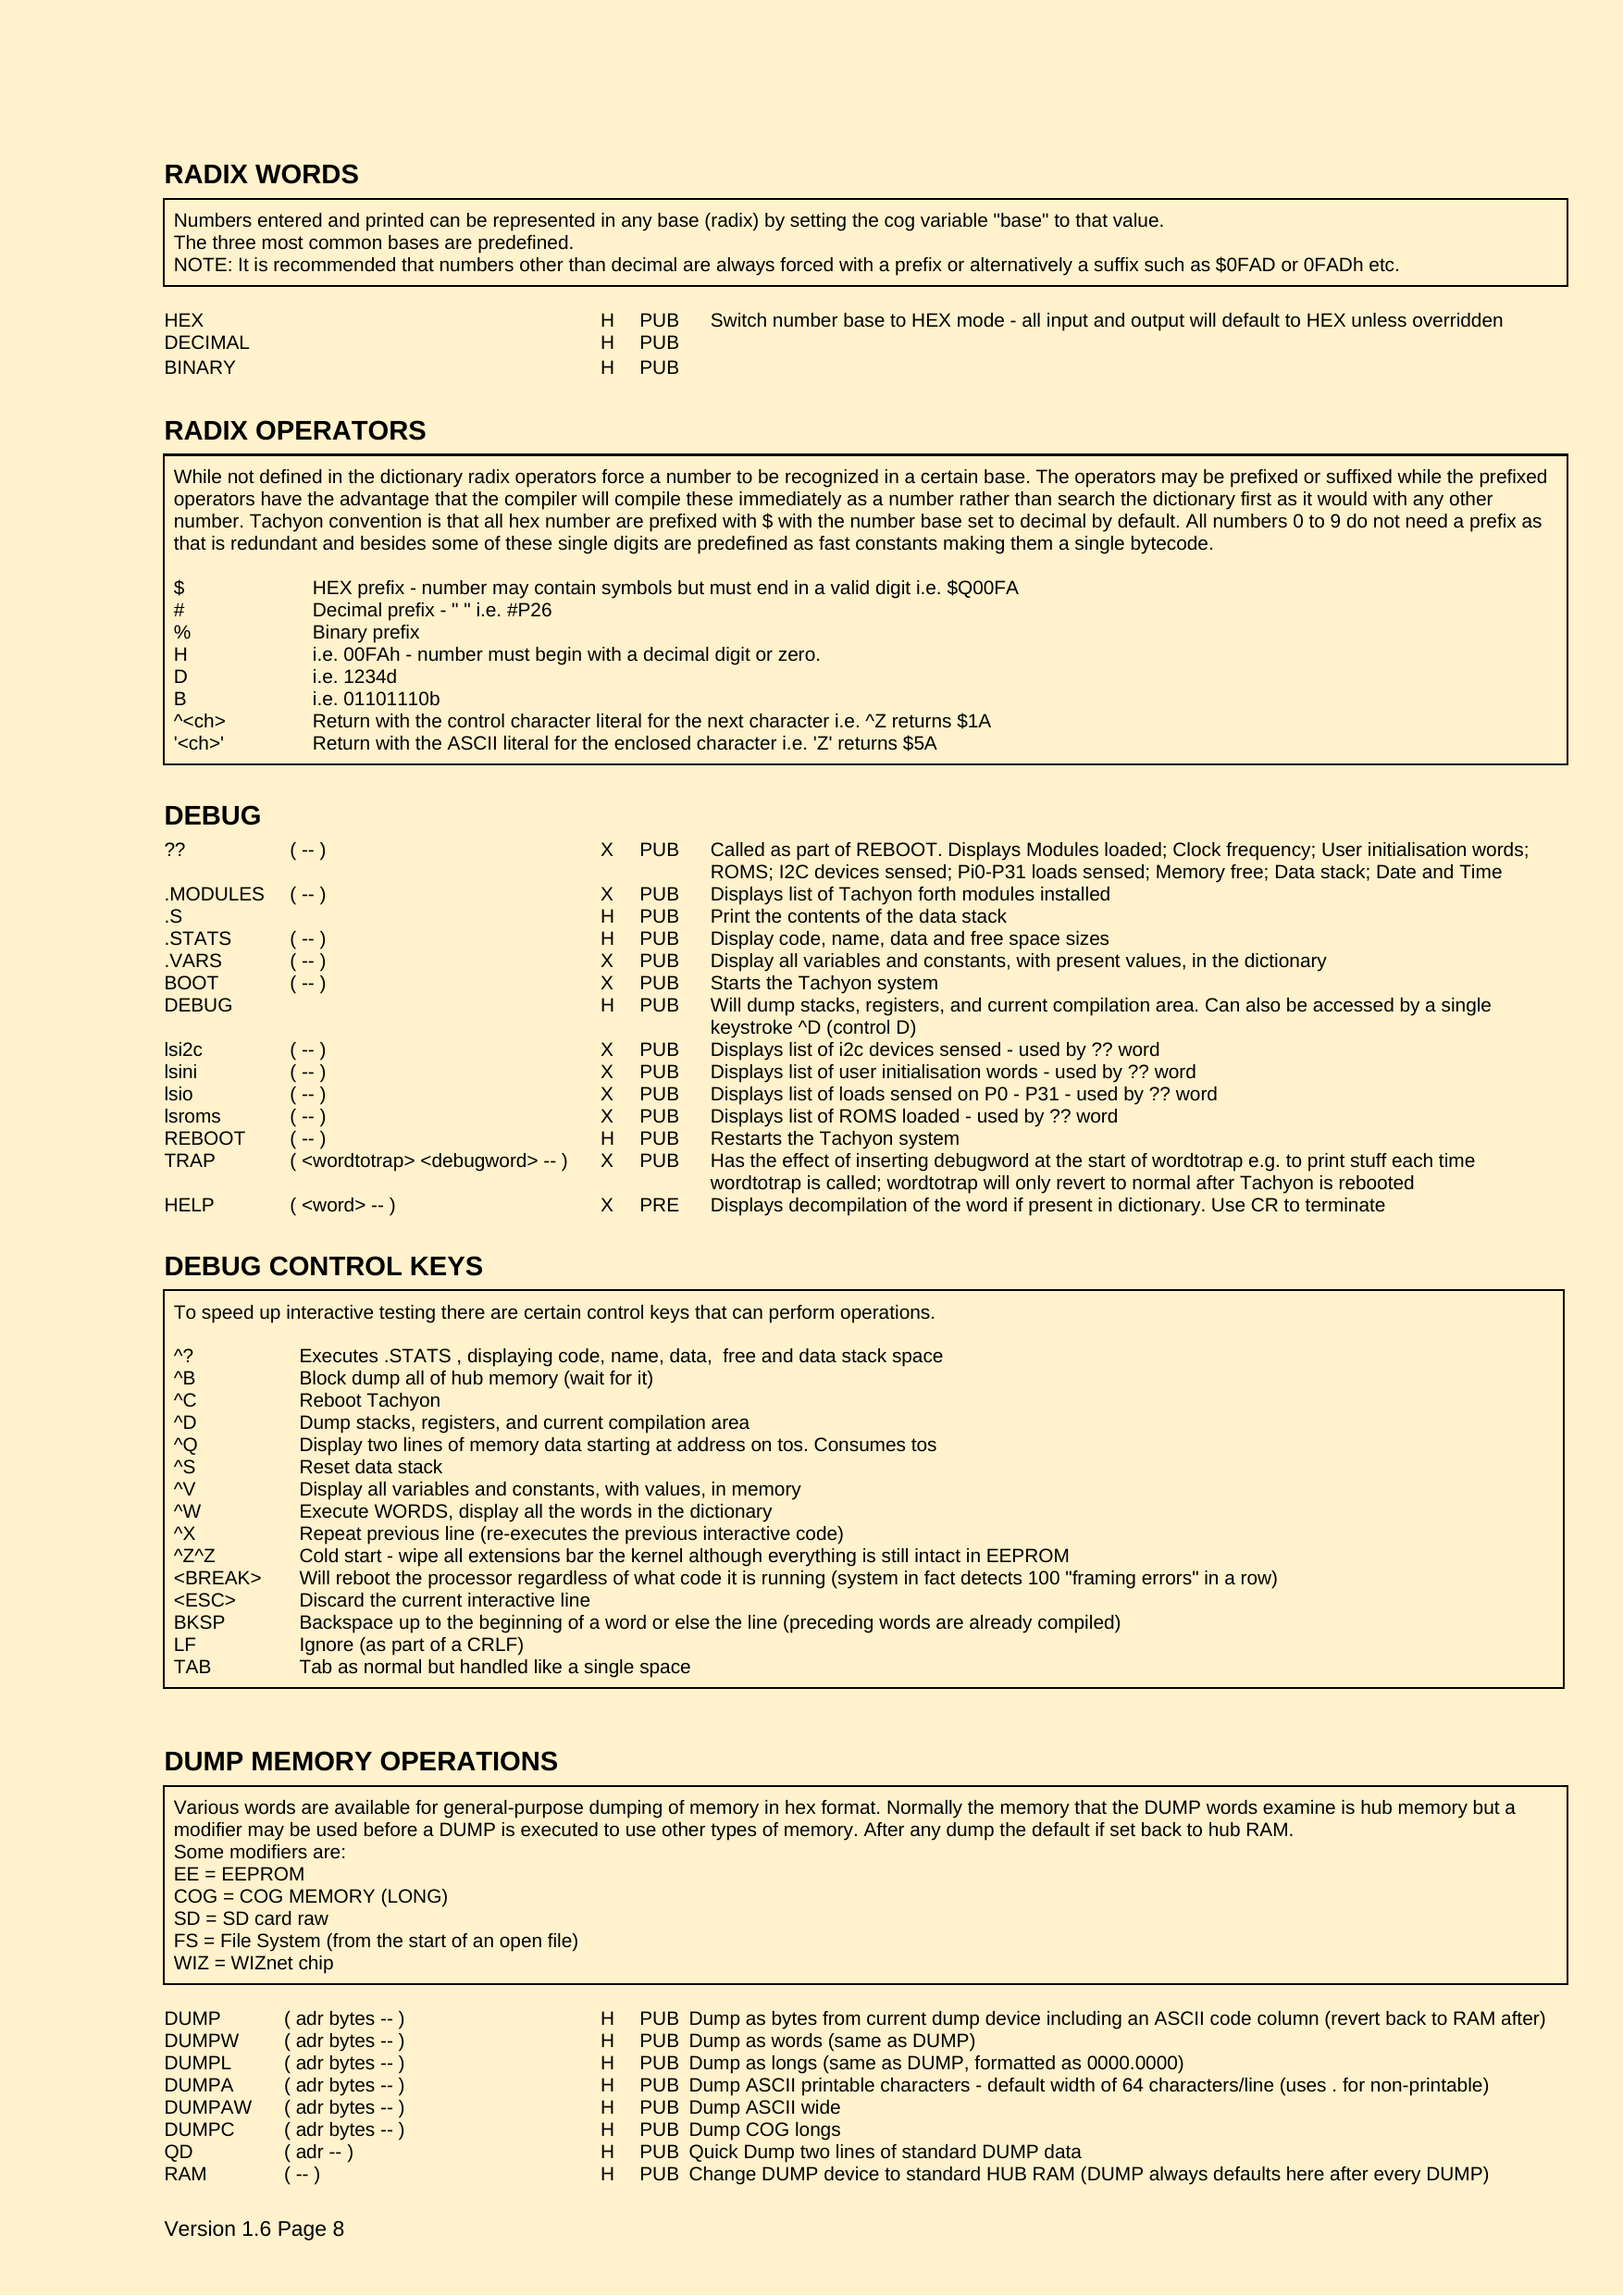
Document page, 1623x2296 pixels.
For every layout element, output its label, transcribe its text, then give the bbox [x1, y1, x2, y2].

table_cell X [601, 883, 639, 905]
table_cell Will dump stacks, registers, and current compilation area. Can also be accessed by a single keystroke ^D (control D) [711, 994, 1567, 1038]
table_cell DUMPAW [164, 2096, 284, 2118]
table_cell DUMPA [164, 2074, 284, 2096]
table_cell DECIMAL [164, 331, 290, 355]
table_cell H [601, 356, 639, 380]
table_cell ( adr -- ) [284, 2141, 601, 2163]
table_cell Starts the Tachyon system [711, 972, 1567, 994]
table_cell X [601, 1105, 639, 1127]
table_cell BKSP [174, 1611, 299, 1633]
table_cell DUMPW [164, 2029, 284, 2052]
subtitle RADIX WORDS [164, 159, 1567, 190]
table_header PUB [639, 2007, 688, 2029]
table_cell ( <wordtotrap> <debugword> -- ) [290, 1149, 601, 1193]
table_cell ^B [174, 1367, 299, 1389]
table_cell PUB [639, 2052, 688, 2074]
table_header DUMP [164, 2007, 284, 2029]
table_cell ( -- ) [290, 1127, 601, 1149]
table_cell Print the contents of the data stack [711, 905, 1567, 927]
table_cell PUB [639, 905, 711, 927]
table_cell lsroms [164, 1105, 290, 1127]
table_cell PUB [639, 883, 711, 905]
table_cell ^Q [174, 1433, 299, 1456]
table_cell PUB [639, 331, 711, 355]
table_cell PUB [639, 994, 711, 1038]
table_cell X [601, 1038, 639, 1061]
table_cell ( -- ) [290, 883, 601, 905]
table_cell TRAP [164, 1149, 290, 1193]
table_cell X [601, 1083, 639, 1105]
table_header While not defined in the dictionary radix operators force a number to be recognized in a certain base. The operators may be prefixed or suffixed while the prefixed operators have the advantage that the compiler will compile these immediately as a number rather than search the dictionary first as it would with any other number. Tachyon convention is that all hex number are prefixed with $ with the number base set to decimal by default. All numbers 0 to 9 do not need a prefix as that is redundant and besides some of these single digits are predefined as fast constants making them a single bytecode. $ HEX prefix - number may contain symbols but must end in a valid digit i.e. $Q00FA # Decimal prefix - " " i.e. #P26 % Binary prefix H i.e. 00FAh - number must begin with a decimal digit or zero. D i.e. 1234d B i.e. 01101110b ^<ch> Return with the control character literal for the next character i.e. ^Z returns $1A '<ch>' Return with the ASCII literal for the enclosed character i.e. 'Z' returns $5A [165, 456, 1567, 763]
table_cell Display code, name, data and free space sizes [711, 927, 1567, 949]
table_cell ( -- ) [290, 1038, 601, 1061]
table_cell PUB [639, 1038, 711, 1061]
table_cell LF [174, 1633, 299, 1656]
table_cell H [601, 2141, 639, 2163]
table_cell Display all variables and constants, with values, in memory [299, 1478, 1554, 1500]
table_header H [601, 309, 639, 331]
table_cell Display all variables and constants, with present values, in the dictionary [711, 949, 1567, 972]
table_cell ( -- ) [290, 927, 601, 949]
table_cell Displays decompilation of the word if present in dictionary. Use CR to terminate [711, 1194, 1567, 1215]
table_header Switch number base to HEX mode - all input and output will default to HEX unless overridden [711, 309, 1567, 331]
table_cell Reboot Tachyon [299, 1389, 1554, 1411]
table_cell lsio [164, 1083, 290, 1105]
table_cell Quick Dump two lines of standard DUMP data [688, 2141, 1567, 2163]
table_cell PUB [639, 2029, 688, 2052]
table_cell PUB [639, 2118, 688, 2141]
table_cell PUB [639, 1061, 711, 1083]
table_cell Dump stacks, registers, and current compilation area [299, 1411, 1554, 1433]
table_cell ^X [174, 1522, 299, 1545]
table_cell [290, 994, 601, 1038]
table_cell H [601, 927, 639, 949]
table_cell .VARS [164, 949, 290, 972]
table_cell H [601, 994, 639, 1038]
table_cell H [601, 2163, 639, 2188]
table_cell [711, 331, 1567, 355]
table_cell Dump ASCII wide [688, 2096, 1567, 2118]
table_header H [601, 2007, 639, 2029]
table_header To speed up interactive testing there are certain control keys that can perform operations. [165, 1291, 1563, 1687]
table_cell [290, 356, 601, 380]
table_cell DUMPC [164, 2118, 284, 2141]
table_cell X [601, 949, 639, 972]
table_cell PUB [639, 2096, 688, 2118]
table_cell ^D [174, 1411, 299, 1433]
table_cell RAM [164, 2163, 284, 2188]
table_cell BOOT [164, 972, 290, 994]
table_cell DEBUG [164, 994, 290, 1038]
table_cell PUB [639, 1127, 711, 1149]
table_cell ^W [174, 1500, 299, 1522]
table_cell [290, 905, 601, 927]
table_cell Displays list of ROMS loaded - used by ?? word [711, 1105, 1567, 1127]
table_cell ( -- ) [290, 1083, 601, 1105]
table_cell PUB [639, 2074, 688, 2096]
table_header X [601, 838, 639, 883]
table_cell Tab as normal but handled like a single space [299, 1656, 1554, 1678]
table_cell ( adr bytes -- ) [284, 2029, 601, 2052]
table_cell .MODULES [164, 883, 290, 905]
table_header ( adr bytes -- ) [284, 2007, 601, 2029]
table_cell ( adr bytes -- ) [284, 2118, 601, 2141]
table_cell <ESC> [174, 1589, 299, 1611]
table_cell QD [164, 2141, 284, 2163]
table_cell Execute WORDS, display all the words in the dictionary [299, 1500, 1554, 1522]
table_cell ( -- ) [290, 949, 601, 972]
table_cell ( adr bytes -- ) [284, 2052, 601, 2074]
table_cell ^S [174, 1456, 299, 1478]
table_header ?? [164, 838, 290, 883]
table_cell PUB [639, 356, 711, 380]
table_cell Discard the current interactive line [299, 1589, 1554, 1611]
table_cell REBOOT [164, 1127, 290, 1149]
subtitle DEBUG CONTROL KEYS [164, 1250, 1567, 1281]
table_cell Repeat previous line (re-executes the previous interactive code) [299, 1522, 1554, 1545]
subtitle DUMP MEMORY OPERATIONS [164, 1746, 1567, 1777]
table_header [290, 309, 601, 331]
table_cell Ignore (as part of a CRLF) [299, 1633, 1554, 1656]
table_cell Will reboot the processor regardless of what code it is running (system in fact detects 100 "framing errors" in a row) [299, 1567, 1554, 1589]
table_cell H [601, 2118, 639, 2141]
table_cell H [601, 2074, 639, 2096]
table_cell H [601, 905, 639, 927]
table_cell lsini [164, 1061, 290, 1083]
table_header HEX [164, 309, 290, 331]
table_cell Restarts the Tachyon system [711, 1127, 1567, 1149]
table_header PUB [639, 309, 711, 331]
table_cell PUB [639, 1149, 711, 1193]
table_header Various words are available for general-purpose dumping of memory in hex format. Normally the memory that the DUMP words examine is hub memory but a modifier may be used before a DUMP is executed to use other types of memory. After any dump the default if set back to hub RAM. Some modifiers are: EE = EEPROM COG = COG MEMORY (LONG) SD = SD card raw FS = File System (from the start of an open file) WIZ = WIZnet chip [165, 1787, 1567, 1983]
table_cell PUB [639, 1105, 711, 1127]
table_cell H [601, 2052, 639, 2074]
table_cell ( -- ) [290, 1061, 601, 1083]
table_cell ^C [174, 1389, 299, 1411]
table_header PUB [639, 838, 711, 883]
table_cell HELP [164, 1194, 290, 1215]
table_cell Cold start - wipe all extensions bar the kernel although everything is still intact in EEPROM [299, 1545, 1554, 1567]
table_cell PUB [639, 927, 711, 949]
table_cell H [601, 1127, 639, 1149]
table_cell ( adr bytes -- ) [284, 2096, 601, 2118]
table_header ( -- ) [290, 838, 601, 883]
table_cell .S [164, 905, 290, 927]
table_cell PUB [639, 2163, 688, 2188]
table_cell Displays list of user initialisation words - used by ?? word [711, 1061, 1567, 1083]
table_cell [290, 331, 601, 355]
table_cell X [601, 1194, 639, 1215]
table_cell Has the effect of inserting debugword at the start of wordtotrap e.g. to print stuff each time wordtotrap is called; wordtotrap will only revert to normal after Tachyon is rebooted [711, 1149, 1567, 1193]
table_cell .STATS [164, 927, 290, 949]
subtitle DEBUG [164, 800, 1567, 831]
table_cell BINARY [164, 356, 290, 380]
subtitle RADIX OPERATORS [164, 415, 1567, 446]
table_cell H [601, 331, 639, 355]
table_cell PUB [639, 2141, 688, 2163]
table_cell Dump as words (same as DUMP) [688, 2029, 1567, 2052]
table_cell Backspace up to the beginning of a word or else the line (preceding words are already compiled) [299, 1611, 1554, 1633]
table_cell X [601, 1061, 639, 1083]
table_cell <BREAK> [174, 1567, 299, 1589]
table_cell ( -- ) [290, 1105, 601, 1127]
table_cell Change DUMP device to standard HUB RAM (DUMP always defaults here after every DUMP) [688, 2163, 1567, 2188]
table_cell lsi2c [164, 1038, 290, 1061]
table_cell PUB [639, 1083, 711, 1105]
table_cell ( -- ) [284, 2163, 601, 2188]
table_cell PUB [639, 972, 711, 994]
table_cell Dump COG longs [688, 2118, 1567, 2141]
table_cell X [601, 1149, 639, 1193]
table_cell H [601, 2029, 639, 2052]
table_cell Displays list of i2c devices sensed - used by ?? word [711, 1038, 1567, 1061]
table_cell TAB [174, 1656, 299, 1678]
table_header Dump as bytes from current dump device including an ASCII code column (revert back to RAM after) [688, 2007, 1567, 2029]
table_cell ^V [174, 1478, 299, 1500]
table_cell Block dump all of hub memory (wait for it) [299, 1367, 1554, 1389]
table_cell ( adr bytes -- ) [284, 2074, 601, 2096]
table_cell ^Z^Z [174, 1545, 299, 1567]
table_header ^? [174, 1345, 299, 1367]
table_cell PUB [639, 949, 711, 972]
table_cell Reset data stack [299, 1456, 1554, 1478]
table_cell Dump as longs (same as DUMP, formatted as 0000.0000) [688, 2052, 1567, 2074]
table_cell ( -- ) [290, 972, 601, 994]
table_cell Display two lines of memory data starting at address on tos. Consumes tos [299, 1433, 1554, 1456]
table_cell H [601, 2096, 639, 2118]
table_header Called as part of REBOOT. Displays Modules loaded; Clock frequency; User initialisation words; ROMS; I2C devices sensed; Pi0-P31 loads sensed; Memory free; Data stack; Date and Time [711, 838, 1567, 883]
table_cell PRE [639, 1194, 711, 1215]
table_cell [711, 356, 1567, 380]
table_header Numbers entered and printed can be represented in any base (radix) by setting the cog variable "base" to that value. The three most common bases are predefined. NOTE: It is recommended that numbers other than decimal are always forced with a prefix or alternatively a suffix such as $0FAD or 0FADh etc. [165, 200, 1567, 285]
table_cell X [601, 972, 639, 994]
table_cell Displays list of Tachyon forth modules installed [711, 883, 1567, 905]
table_header Executes .STATS , displaying code, name, data, free and data stack space [299, 1345, 1554, 1367]
table_cell Displays list of loads sensed on P0 - P31 - used by ?? word [711, 1083, 1567, 1105]
table_cell ( <word> -- ) [290, 1194, 601, 1215]
table_cell DUMPL [164, 2052, 284, 2074]
table_cell Dump ASCII printable characters - default width of 64 characters/line (uses . for non-printable) [688, 2074, 1567, 2096]
